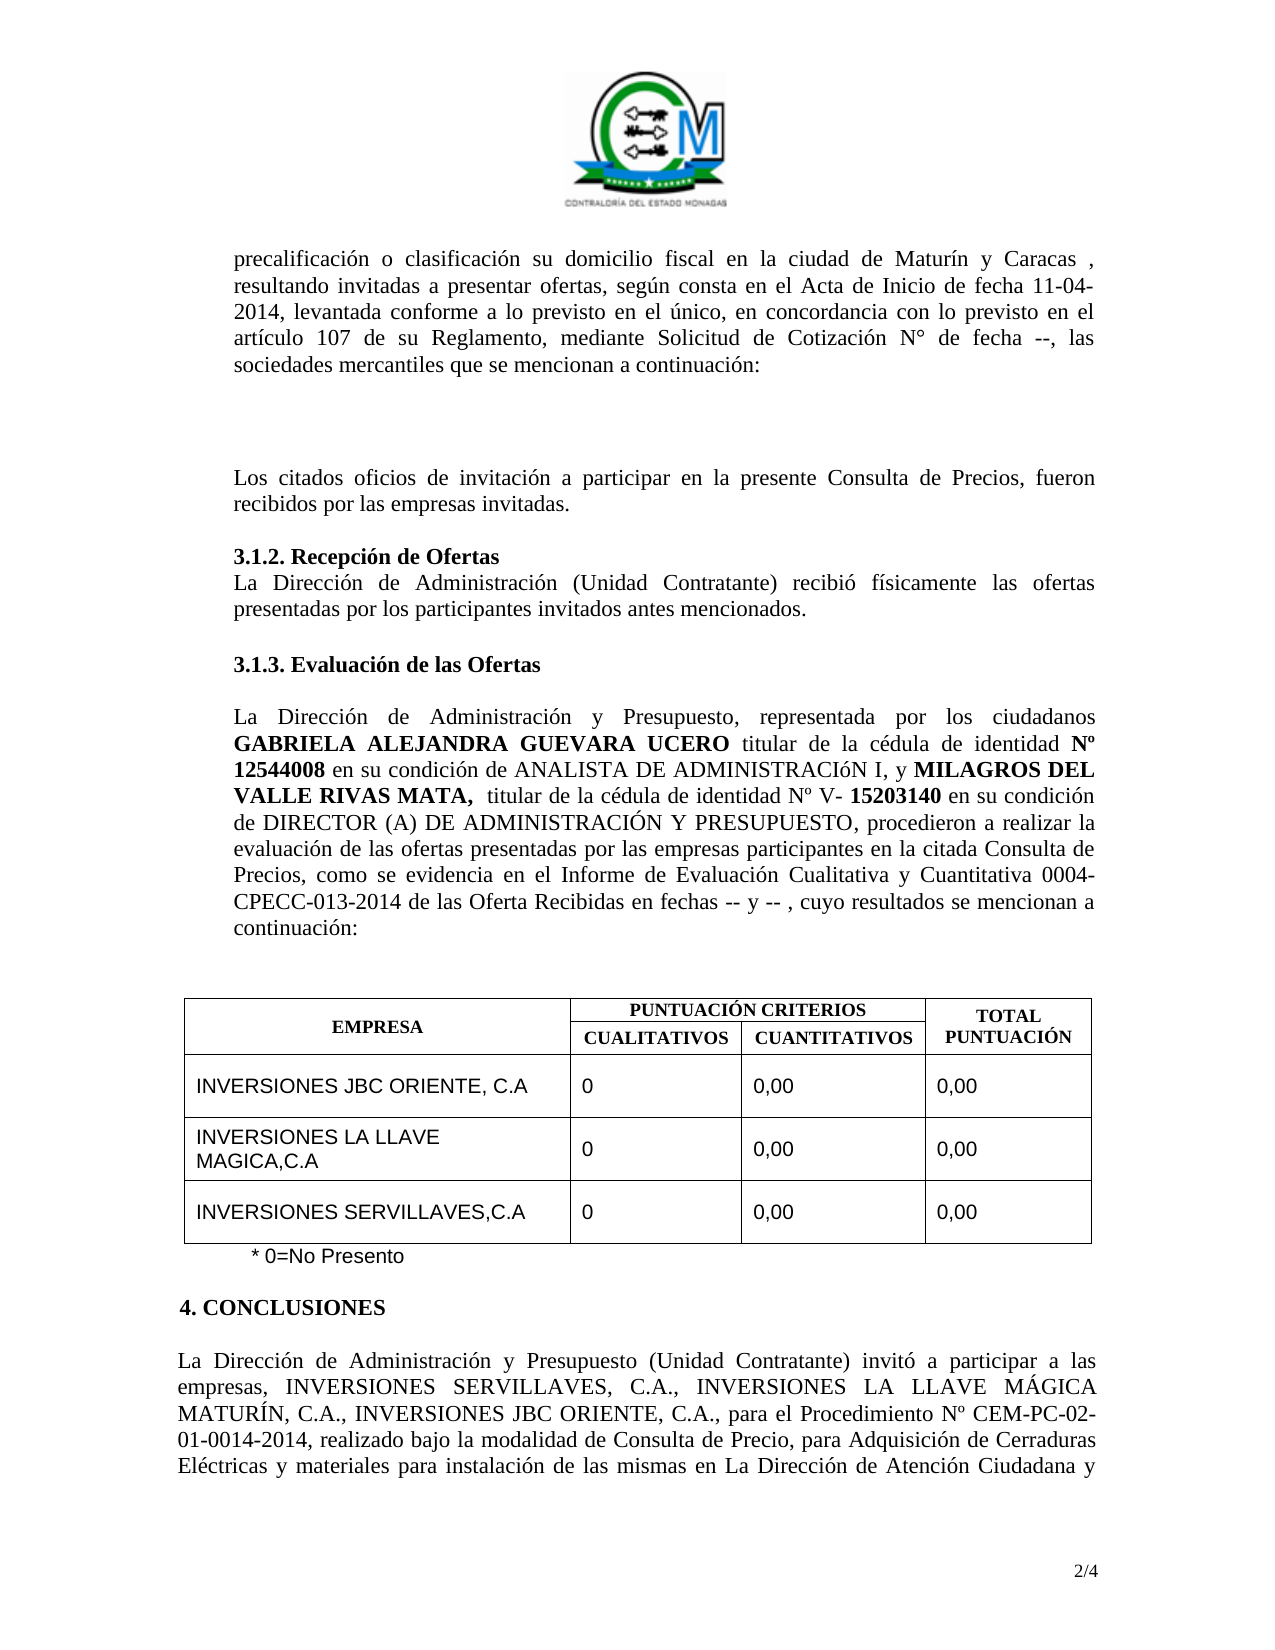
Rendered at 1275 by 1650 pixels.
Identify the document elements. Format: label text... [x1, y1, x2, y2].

table_cell 0 [571, 1118, 741, 1180]
text Los citados oficios de invitación a participar en la presente Consulta de Precios, fueron recibidos por las empresas invitadas. [233, 464, 1096, 516]
table_cell CUALITATIVOS [571, 1022, 741, 1053]
table_cell 0,00 [926, 1118, 1091, 1180]
text * 0=No Presento [251, 1244, 1098, 1268]
table_header PUNTUACIÓN CRITERIOS [571, 999, 925, 1021]
picture [562, 69, 730, 210]
table_cell CUANTITATIVOS [742, 1022, 925, 1053]
table_cell 0,00 [742, 1055, 925, 1117]
text 3.1.2. Recepción de Ofertas [233, 543, 1096, 569]
table_cell 0,00 [742, 1118, 925, 1180]
text La Dirección de Administración y Presupuesto, representada por los ciudadanos GABRIELA ALEJANDRA GUEVARA UCERO titular de la cédula de identidad Nº 12544008 en su condición de ANALISTA DE ADMINISTRACIóN I, y MILAGROS DEL VALLE RIVAS MATA, titular de la cédula de identidad Nº V- 15203140 en su condición de DIRECTOR (A) DE ADMINISTRACIÓN Y PRESUPUESTO, procedieron a realizar la evaluación de las ofertas presentadas por las empresas participantes en la citada Consulta de Precios, como se evidencia en el Informe de Evaluación Cualitativa y Cuantitativa 0004-CPECC-013-2014 de las Oferta Recibidas en fechas -- y -- , cuyo resultados se mencionan a continuación: [233, 703, 1095, 941]
table_cell INVERSIONES SERVILLAVES,C.A [185, 1181, 570, 1243]
table_cell 0 [571, 1055, 741, 1117]
table_cell 0,00 [742, 1181, 925, 1243]
table_header TOTAL PUNTUACIÓN [926, 999, 1091, 1053]
text 3.1.3. Evaluación de las Ofertas [233, 651, 1095, 677]
table_cell 0 [571, 1181, 741, 1243]
table_cell 0,00 [926, 1055, 1091, 1117]
text La Dirección de Administración (Unidad Contratante) recibió físicamente las ofertas presentadas por los participantes invitados antes mencionados. [233, 569, 1096, 622]
text La Dirección de Administración y Presupuesto (Unidad Contratante) invitó a participar a las empresas, INVERSIONES SERVILLAVES, C.A., INVERSIONES LA LLAVE MÁGICA MATURÍN, C.A., INVERSIONES JBC ORIENTE, C.A., para el Procedimiento Nº CEM-PC-02-01-0014-2014, realizado bajo la modalidad de Consulta de Precio, para Adquisición de Cerraduras Eléctricas y materiales para instalación de las mismas en La Dirección de Atención Ciudadana y [177, 1347, 1098, 1479]
text 4. CONCLUSIONES [179, 1294, 1095, 1321]
table_cell INVERSIONES LA LLAVE MAGICA,C.A [185, 1118, 570, 1180]
table_header EMPRESA [185, 999, 570, 1053]
text precalificación o clasificación su domicilio fiscal en la ciudad de Maturín y Caracas , resultando invitadas a presentar ofertas, según consta en el Acta de Inicio de fecha 11-04-2014, levantada conforme a lo previsto en el único, en concordancia con lo previsto en el artículo 107 de su Reglamento, mediante Solicitud de Cotización N° de fecha --, las sociedades mercantiles que se mencionan a continuación: [233, 245, 1094, 377]
table_cell INVERSIONES JBC ORIENTE, C.A [185, 1055, 570, 1117]
table_cell 0,00 [926, 1181, 1091, 1243]
